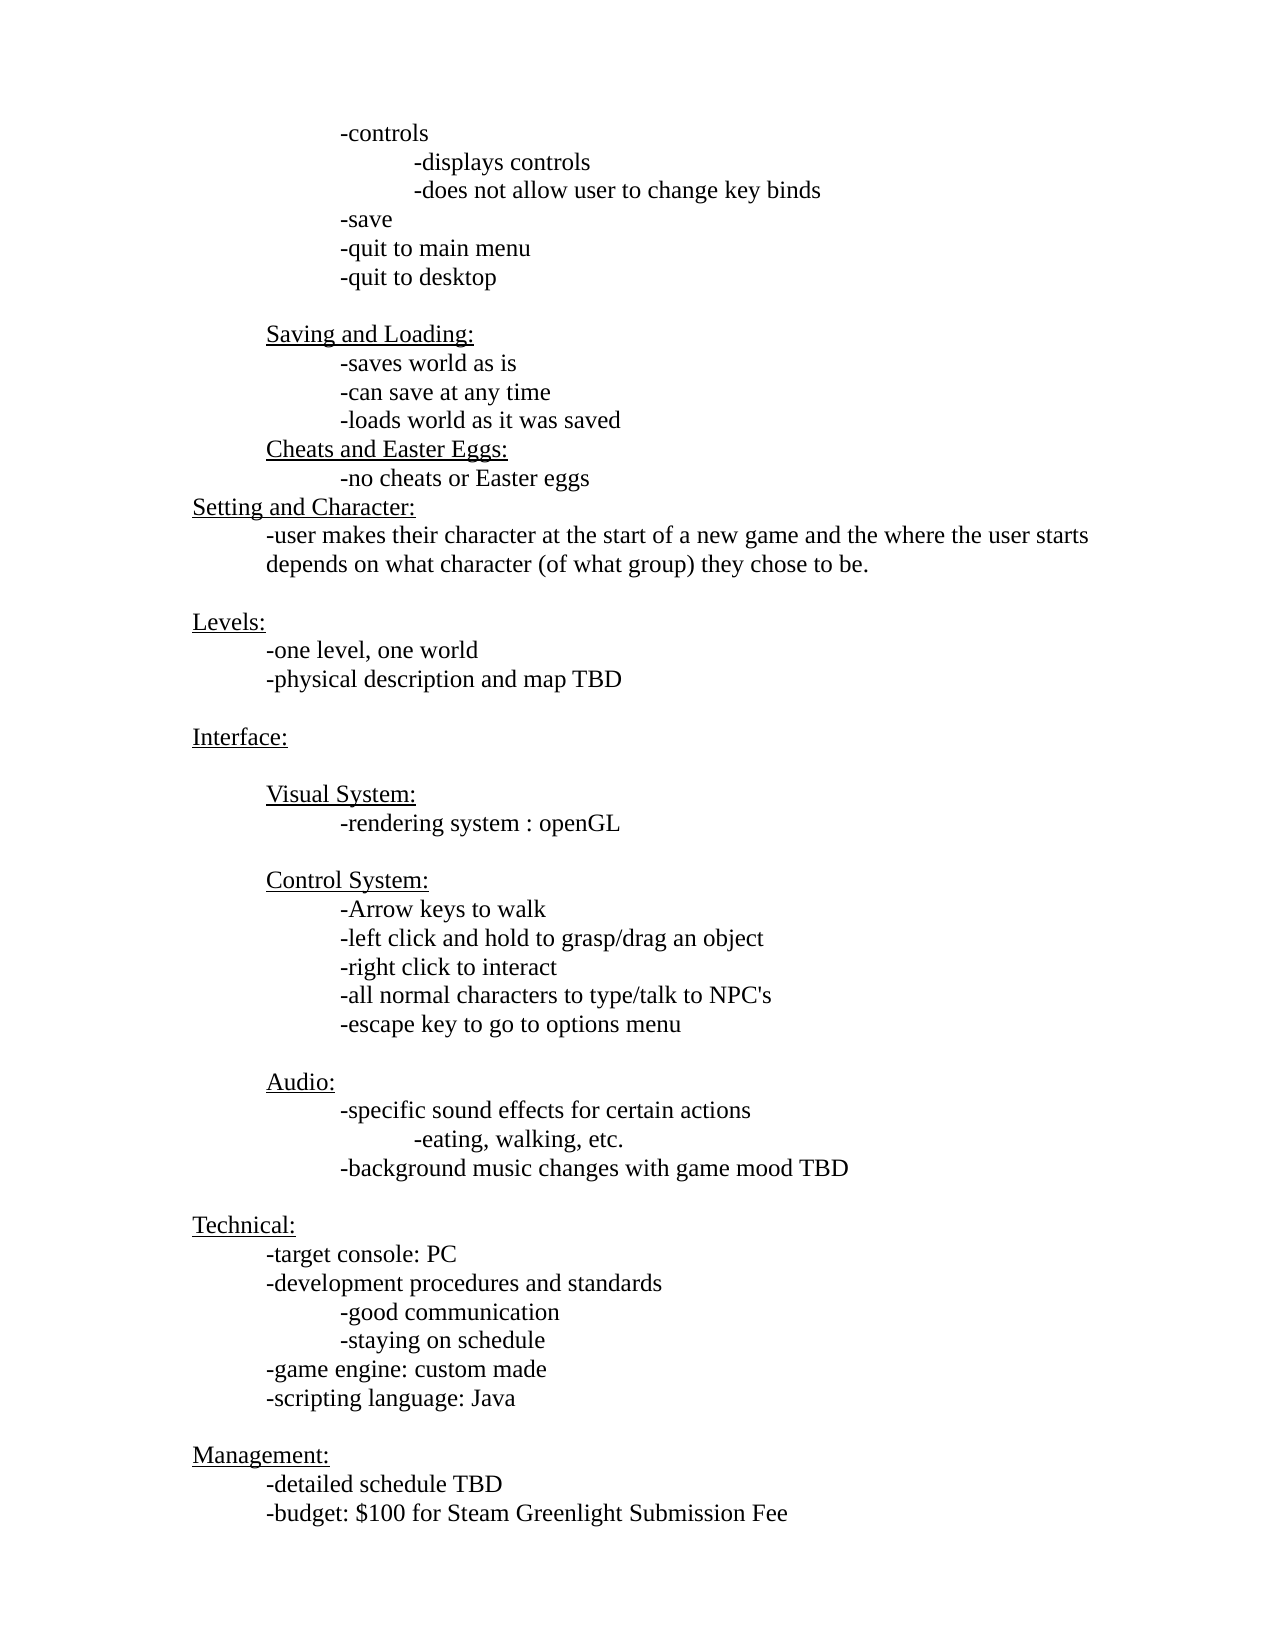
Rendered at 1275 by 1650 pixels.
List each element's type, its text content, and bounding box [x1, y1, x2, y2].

text -no cheats or Easter eggs [118, 463, 1157, 492]
text -user makes their character at the start of a new game and the where the user starts depends on what character (of what group) they chose to be. [118, 521, 1157, 578]
text -all normal characters to type/talk to NPC's [118, 981, 1157, 1009]
text -quit to desktop [118, 262, 1157, 291]
text -physical description and map TBD [118, 664, 1157, 693]
text -eating, walking, etc. [118, 1124, 1157, 1153]
text Interface: [118, 722, 1157, 751]
text -game engine: custom made [118, 1354, 1157, 1383]
text -rendering system : openGL [118, 808, 1157, 837]
text -development procedures and standards [118, 1268, 1157, 1297]
text -loads world as it was saved [118, 406, 1157, 434]
text -does not allow user to change key binds [118, 176, 1157, 204]
text Technical: [118, 1211, 1157, 1239]
text -escape key to go to options menu [118, 1009, 1157, 1038]
text Levels: [118, 607, 1157, 636]
text -background music changes with game mood TBD [118, 1153, 1157, 1182]
text Audio: [118, 1067, 1157, 1096]
text -staying on schedule [118, 1326, 1157, 1354]
text Visual System: [118, 779, 1157, 808]
text -specific sound effects for certain actions [118, 1096, 1157, 1124]
text -left click and hold to grasp/drag an object [118, 923, 1157, 952]
text -scripting language: Java [118, 1383, 1157, 1412]
text Cheats and Easter Eggs: [118, 434, 1157, 463]
text -controls [118, 118, 1157, 147]
text -displays controls [118, 147, 1157, 176]
text Setting and Character: [118, 492, 1157, 521]
text -saves world as is [118, 348, 1157, 377]
text -save [118, 204, 1157, 233]
text -quit to main menu [118, 233, 1157, 262]
text -budget: $100 for Steam Greenlight Submission Fee [118, 1498, 1157, 1527]
text Control System: [118, 866, 1157, 894]
text -Arrow keys to walk [118, 894, 1157, 923]
text -detailed schedule TBD [118, 1469, 1157, 1498]
text -can save at any time [118, 377, 1157, 406]
text -good communication [118, 1297, 1157, 1326]
text -one level, one world [118, 636, 1157, 664]
text -right click to interact [118, 952, 1157, 981]
text Saving and Loading: [118, 319, 1157, 348]
text Management: [118, 1441, 1157, 1469]
text -target console: PC [118, 1239, 1157, 1268]
